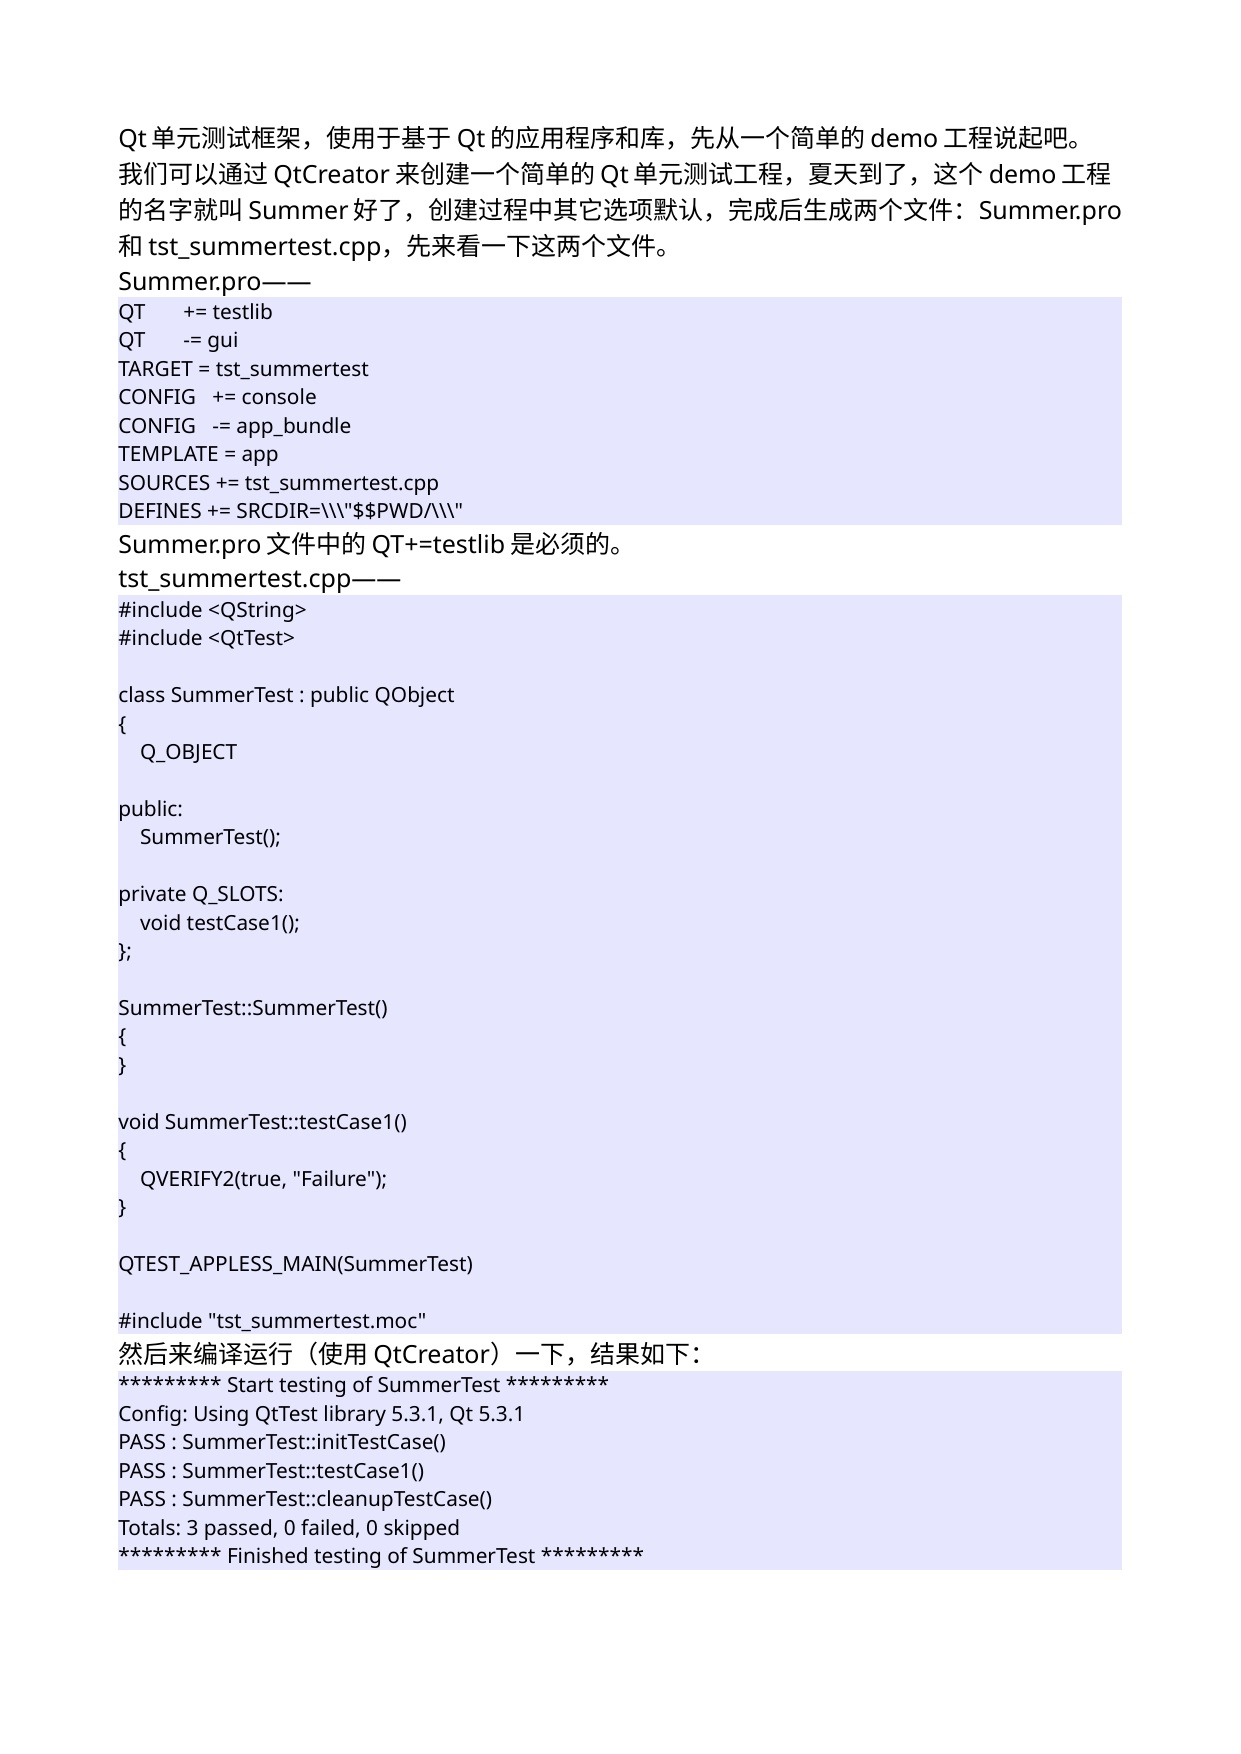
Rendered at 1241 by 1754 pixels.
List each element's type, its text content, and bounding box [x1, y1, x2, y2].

text void testCase1(); [118, 908, 1122, 936]
text } [118, 1192, 1122, 1221]
text private Q_SLOTS: [118, 879, 1122, 908]
text TARGET = tst_summertest [118, 354, 1122, 382]
text 我们可以通过QtCreator来创建一个简单的Qt单元测试工程，夏天到了，这个demo工程的名字就叫Summer好了，创建过程中其它选项默认，完成后生成两个文件：Summer.pro和tst_summertest.cpp，先来看一下这两个文件。 [118, 154, 1122, 263]
text void SummerTest::testCase1() [118, 1107, 1122, 1135]
text DEFINES += SRCDIR=\\\"$$PWD/\\\" [118, 496, 1122, 525]
text Q_OBJECT [118, 737, 1122, 766]
text Qt单元测试框架，使用于基于Qt的应用程序和库，先从一个简单的demo工程说起吧。 [118, 118, 1122, 154]
text SOURCES += tst_summertest.cpp [118, 468, 1122, 496]
text #include <QtTest> [118, 623, 1122, 652]
text Summer.pro—— [118, 263, 1122, 297]
text CONFIG -= app_bundle [118, 411, 1122, 439]
text class SummerTest : public QObject [118, 680, 1122, 709]
text SummerTest(); [118, 822, 1122, 851]
text SummerTest::SummerTest() [118, 993, 1122, 1022]
text { [118, 709, 1122, 737]
text TEMPLATE = app [118, 439, 1122, 468]
text }; [118, 936, 1122, 965]
text { [118, 1022, 1122, 1050]
text Config: Using QtTest library 5.3.1, Qt 5.3.1 [118, 1399, 1122, 1427]
text Summer.pro文件中的QT+=testlib是必须的。 [118, 525, 1122, 561]
text ********* Finished testing of SummerTest ********* [118, 1541, 1122, 1570]
text #include <QString> [118, 595, 1122, 623]
text QT -= gui [118, 326, 1122, 354]
text QTEST_APPLESS_MAIN(SummerTest) [118, 1249, 1122, 1277]
text CONFIG += console [118, 382, 1122, 411]
text Totals: 3 passed, 0 failed, 0 skipped [118, 1513, 1122, 1541]
text tst_summertest.cpp—— [118, 561, 1122, 595]
text PASS : SummerTest::initTestCase() [118, 1427, 1122, 1456]
text public: [118, 794, 1122, 822]
text QVERIFY2(true, "Failure"); [118, 1164, 1122, 1192]
text ********* Start testing of SummerTest ********* [118, 1371, 1122, 1399]
text QT += testlib [118, 297, 1122, 326]
text 然后来编译运行（使用QtCreator）一下，结果如下： [118, 1334, 1122, 1371]
text { [118, 1135, 1122, 1164]
text } [118, 1050, 1122, 1078]
text PASS : SummerTest::testCase1() [118, 1456, 1122, 1484]
text PASS : SummerTest::cleanupTestCase() [118, 1484, 1122, 1513]
text #include "tst_summertest.moc" [118, 1306, 1122, 1334]
